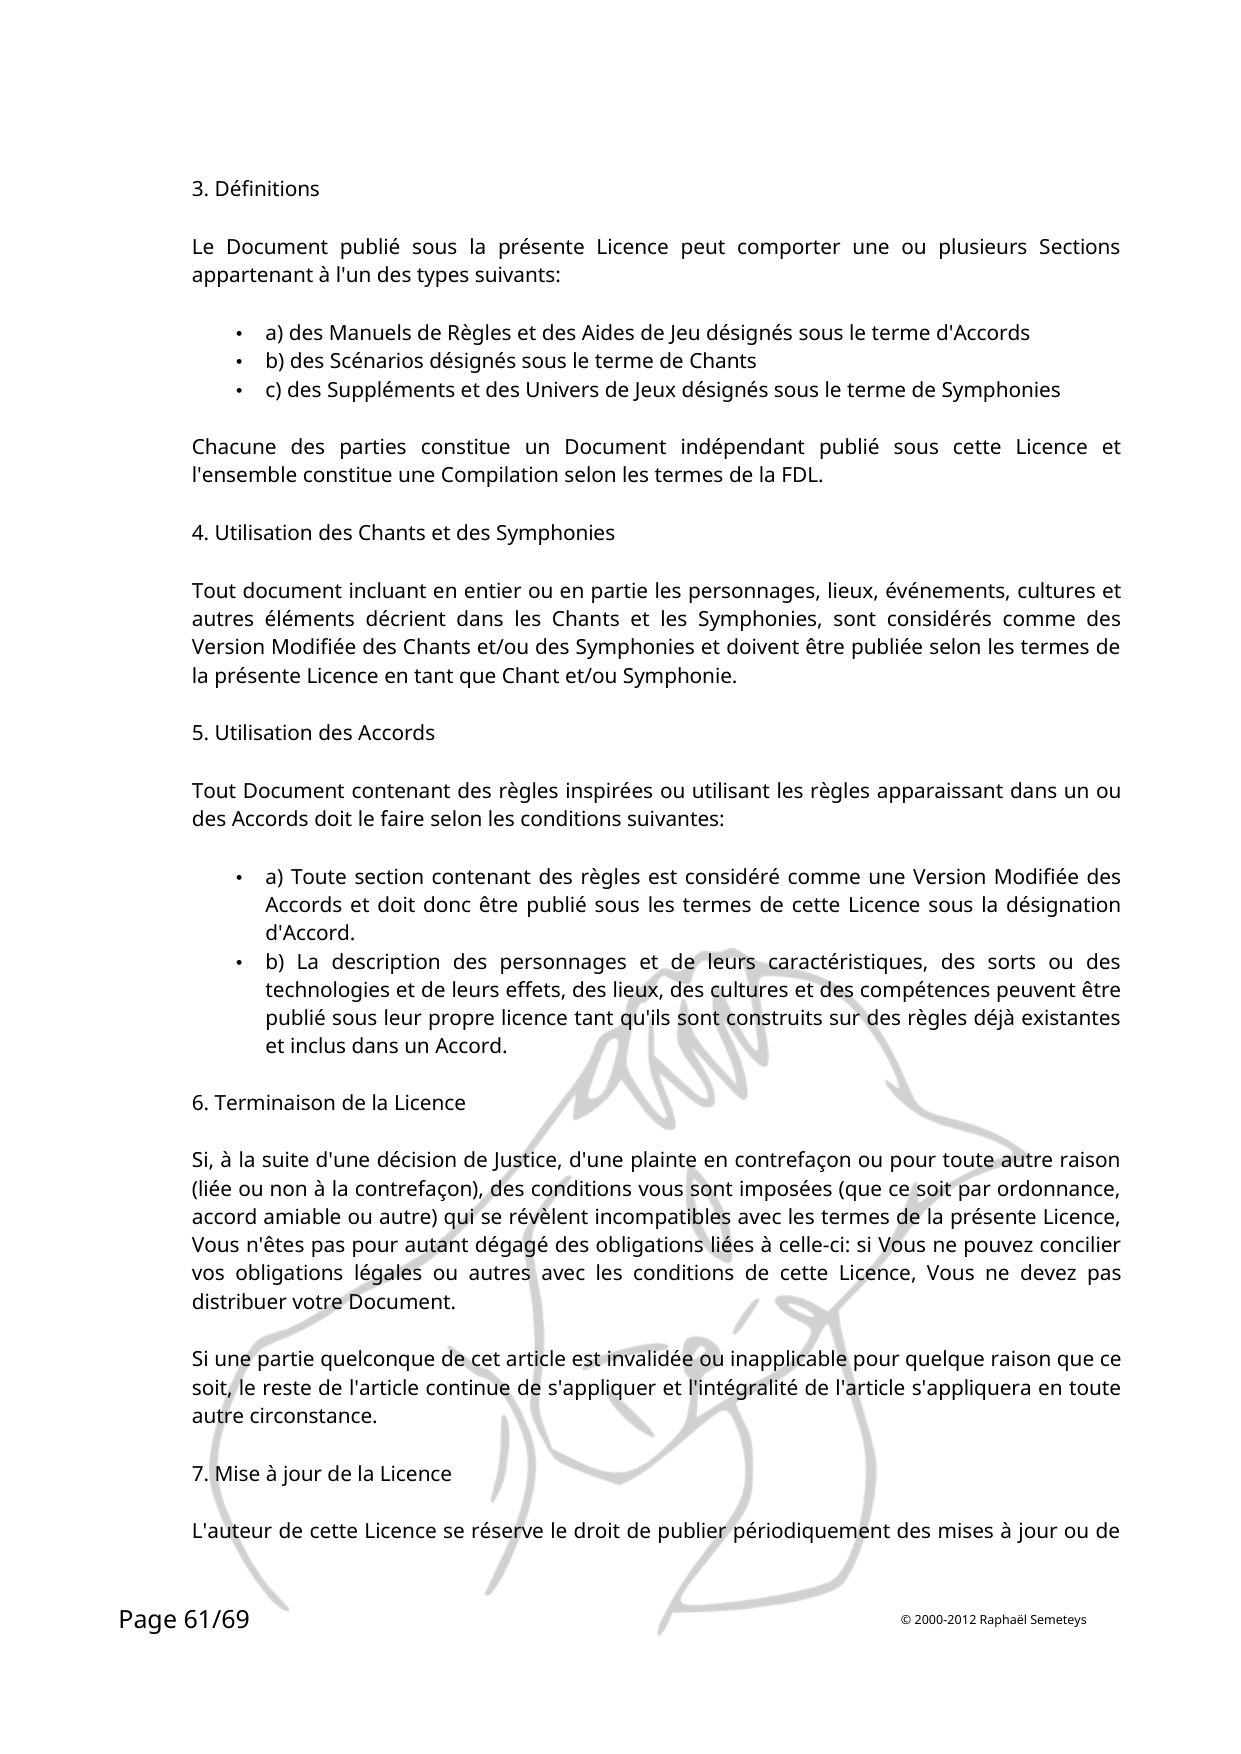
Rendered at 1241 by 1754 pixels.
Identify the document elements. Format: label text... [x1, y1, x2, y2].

list Tout Document contenant des règles inspirées ou utilisant les règles apparaissant dans un ou des Accords doit le faire selon les conditions suivantes: [192, 776, 1122, 833]
list Tout document incluant en entier ou en partie les personnages, lieux, événements, cultures et autres éléments décrient dans les Chants et les Symphonies, sont considérés comme des Version Modifiée des Chants et/ou des Symphonies et doivent être publiée selon les termes de la présente Licence en tant que Chant et/ou Symphonie. [192, 576, 1122, 689]
list L'auteur de cette Licence se réserve le droit de publier périodiquement des mises à jour ou de [192, 1516, 1122, 1544]
subtitle 7. Mise à jour de la Licence [192, 1459, 1122, 1487]
picture [220, 1315, 1021, 1344]
list c) des Suppléments et des Univers de Jeux désignés sous le terme de Symphonies [236, 375, 1122, 403]
picture [220, 948, 1021, 1088]
subtitle 5. Utilisation des Accords [192, 718, 1122, 747]
list b) La description des personnages et de leurs caractéristiques, des sorts ou des technologies et de leurs effets, des lieux, des cultures et des compétences peuvent être publié sous leur propre licence tant qu'ils sont construits sur des règles déjà existantes et inclus dans un Accord. [236, 947, 1122, 1060]
list b) des Scénarios désignés sous le terme de Chants [236, 346, 1122, 375]
picture [220, 1429, 1021, 1459]
picture [220, 1116, 1021, 1146]
subtitle 3. Définitions [192, 174, 1122, 203]
list Chacune des parties constitue un Document indépendant publié sous cette Licence et l'ensemble constitue une Compilation selon les termes de la FDL. [192, 432, 1122, 489]
subtitle 6. Terminaison de la Licence [192, 1088, 1122, 1116]
picture [220, 1544, 1021, 1636]
list Si, à la suite d'une décision de Justice, d'une plainte en contrefaçon ou pour toute autre raison (liée ou non à la contrefaçon), des conditions vous sont imposées (que ce soit par ordonnance, accord amiable ou autre) qui se révèlent incompatibles avec les termes de la présente Licence, Vous n'êtes pas pour autant dégagé des obligations liées à celle-ci: si Vous ne pouvez concilier vos obligations légales ou autres avec les conditions de cette Licence, Vous ne devez pas distribuer votre Document. [192, 1146, 1122, 1315]
list a) des Manuels de Règles et des Aides de Jeu désignés sous le terme d'Accords [236, 318, 1122, 346]
subtitle 4. Utilisation des Chants et des Symphonies [192, 518, 1122, 547]
list a) Toute section contenant des règles est considéré comme une Version Modifiée des Accords et doit donc être publié sous les termes de cette Licence sous la désignation d'Accord. [236, 862, 1122, 947]
picture [220, 1487, 1021, 1516]
list Le Document publié sous la présente Licence peut comporter une ou plusieurs Sections appartenant à l'un des types suivants: [192, 232, 1122, 289]
list Si une partie quelconque de cet article est invalidée ou inapplicable pour quelque raison que ce soit, le reste de l'article continue de s'appliquer et l'intégralité de l'article s'appliquera en toute autre circonstance. [192, 1344, 1122, 1429]
